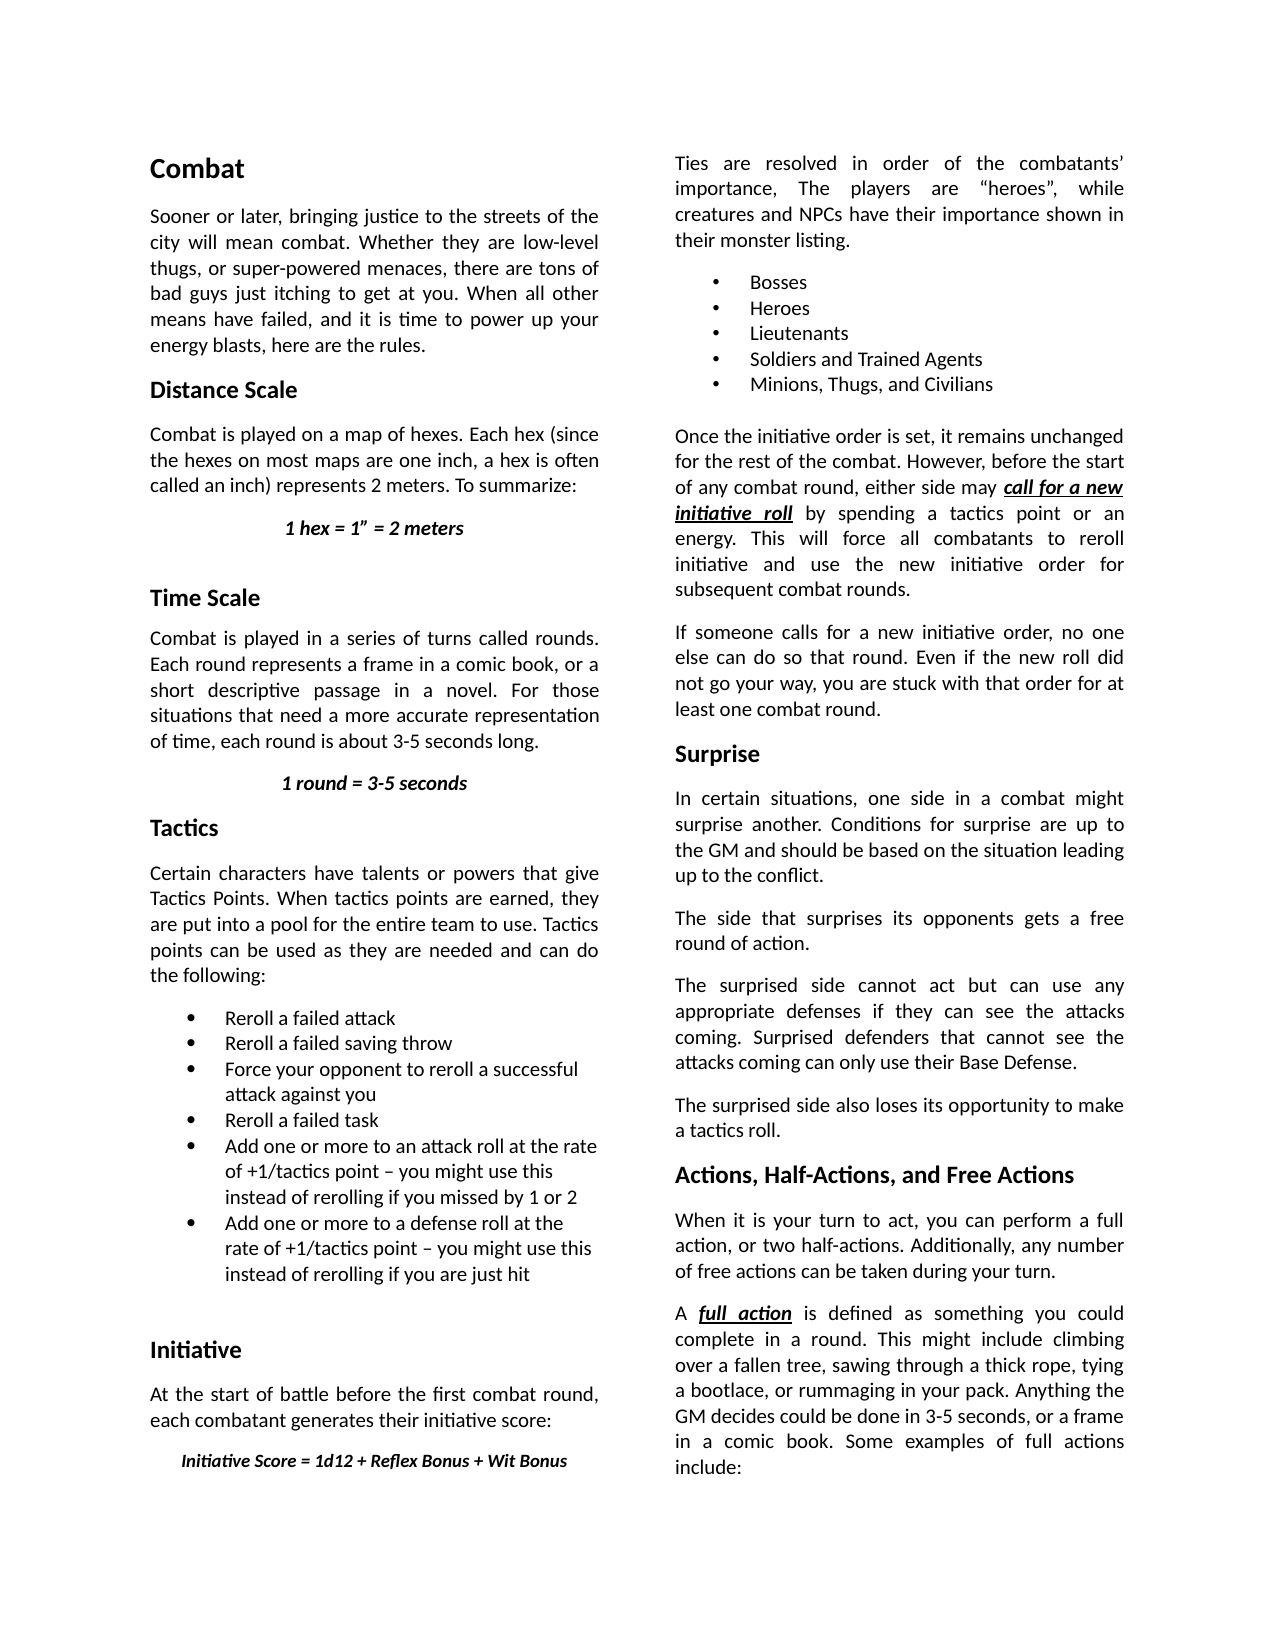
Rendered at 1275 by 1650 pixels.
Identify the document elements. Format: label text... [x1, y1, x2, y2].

subtitle Time Scale [150, 582, 600, 613]
text Sooner or later, bringing justice to the streets of the city will mean combat. Whether they are low-level thugs, or super-powered menaces, there are tons of bad guys just itching to get at you. When all other means have failed, and it is time to power up your energy blasts, here are the rules. [150, 204, 600, 357]
list Add one or more to an attack roll at the rate of +1/tactics point – you might use this instead of rerolling if you missed by 1 or 2 [187, 1133, 600, 1209]
list Minions, Thugs, and Civilians [712, 372, 1125, 397]
text Surprise [675, 738, 1125, 769]
text Actions, Half-Actions, and Free Actions [675, 1160, 1125, 1190]
text A full action is defined as something you could complete in a round. This might include climbing over a fallen tree, sawing through a thick rope, tying a bootlace, or rummaging in your pack. Anything the GM decides could be done in 3-5 seconds, or a frame in a comic book. Some examples of full actions include: [675, 1301, 1125, 1480]
text 1 hex = 1” = 2 meters [150, 515, 600, 540]
text Certain characters have talents or powers that give Tactics Points. When tactics points are earned, they are put into a pool for the entire team to use. Tactics points can be used as they are needed and can do the following: [150, 860, 600, 988]
text Once the initiative order is set, it remains unchanged for the rest of the combat. However, before the start of any combat round, either side may call for a new initiative roll by spending a tactics point or an energy. This will force all combatants to reroll initiative and use the new initiative order for subsequent combat rounds. [675, 423, 1125, 602]
list Heroes [712, 295, 1125, 320]
text The surprised side also loses its opportunity to make a tactics roll. [675, 1092, 1125, 1143]
list Force your opponent to reroll a successful attack against you [187, 1056, 600, 1107]
text 1 round = 3-5 seconds [150, 770, 600, 796]
list Soldiers and Trained Agents [712, 346, 1125, 371]
list Reroll a failed attack [187, 1005, 600, 1030]
text Tactics [150, 813, 600, 843]
text If someone calls for a new initiative order, no one else can do so that round. Even if the new roll did not go your way, you are stuck with that order for at least one combat round. [675, 619, 1125, 721]
text Initiative [150, 1334, 600, 1364]
text Distance Scale [150, 374, 600, 404]
list Reroll a failed task [187, 1107, 600, 1133]
text The side that surprises its opponents gets a free round of action. [675, 905, 1125, 956]
list Add one or more to a defense roll at the rate of +1/tactics point – you might use this instead of rerolling if you are just hit [187, 1210, 600, 1286]
text Initiative Score = 1d12 + Reflex Bonus + Wit Bonus [150, 1449, 600, 1472]
text The surprised side cannot act but can use any appropriate defenses if they can see the attacks coming. Surprised defenders that cannot see the attacks coming can only use their Base Defense. [675, 973, 1125, 1075]
text Combat is played in a series of turns called rounds. Each round represents a frame in a comic book, or a short descriptive passage in a novel. For those situations that need a more accurate representation of time, each round is about 3-5 seconds long. [150, 626, 600, 753]
text Combat [150, 150, 600, 186]
text Combat is played on a map of hexes. Each hex (since the hexes on most maps are one inch, a hex is often called an inch) represents 2 meters. To summarize: [150, 421, 600, 498]
text In certain situations, one side in a combat might surprise another. Conditions for surprise are up to the GM and should be based on the situation leading up to the conflict. [675, 786, 1125, 888]
text Ties are resolved in order of the combatants’ importance, The players are “heroes”, while creatures and NPCs have their importance shown in their monster listing. [675, 150, 1125, 252]
text When it is your turn to act, you can perform a full action, or two half-actions. Additionally, any number of free actions can be taken during your turn. [675, 1207, 1125, 1284]
list Lieutenants [712, 320, 1125, 346]
list Bosses [712, 269, 1125, 294]
list Reroll a failed saving throw [187, 1030, 600, 1056]
text At the start of battle before the first combat round, each combatant generates their initiative score: [150, 1381, 600, 1432]
